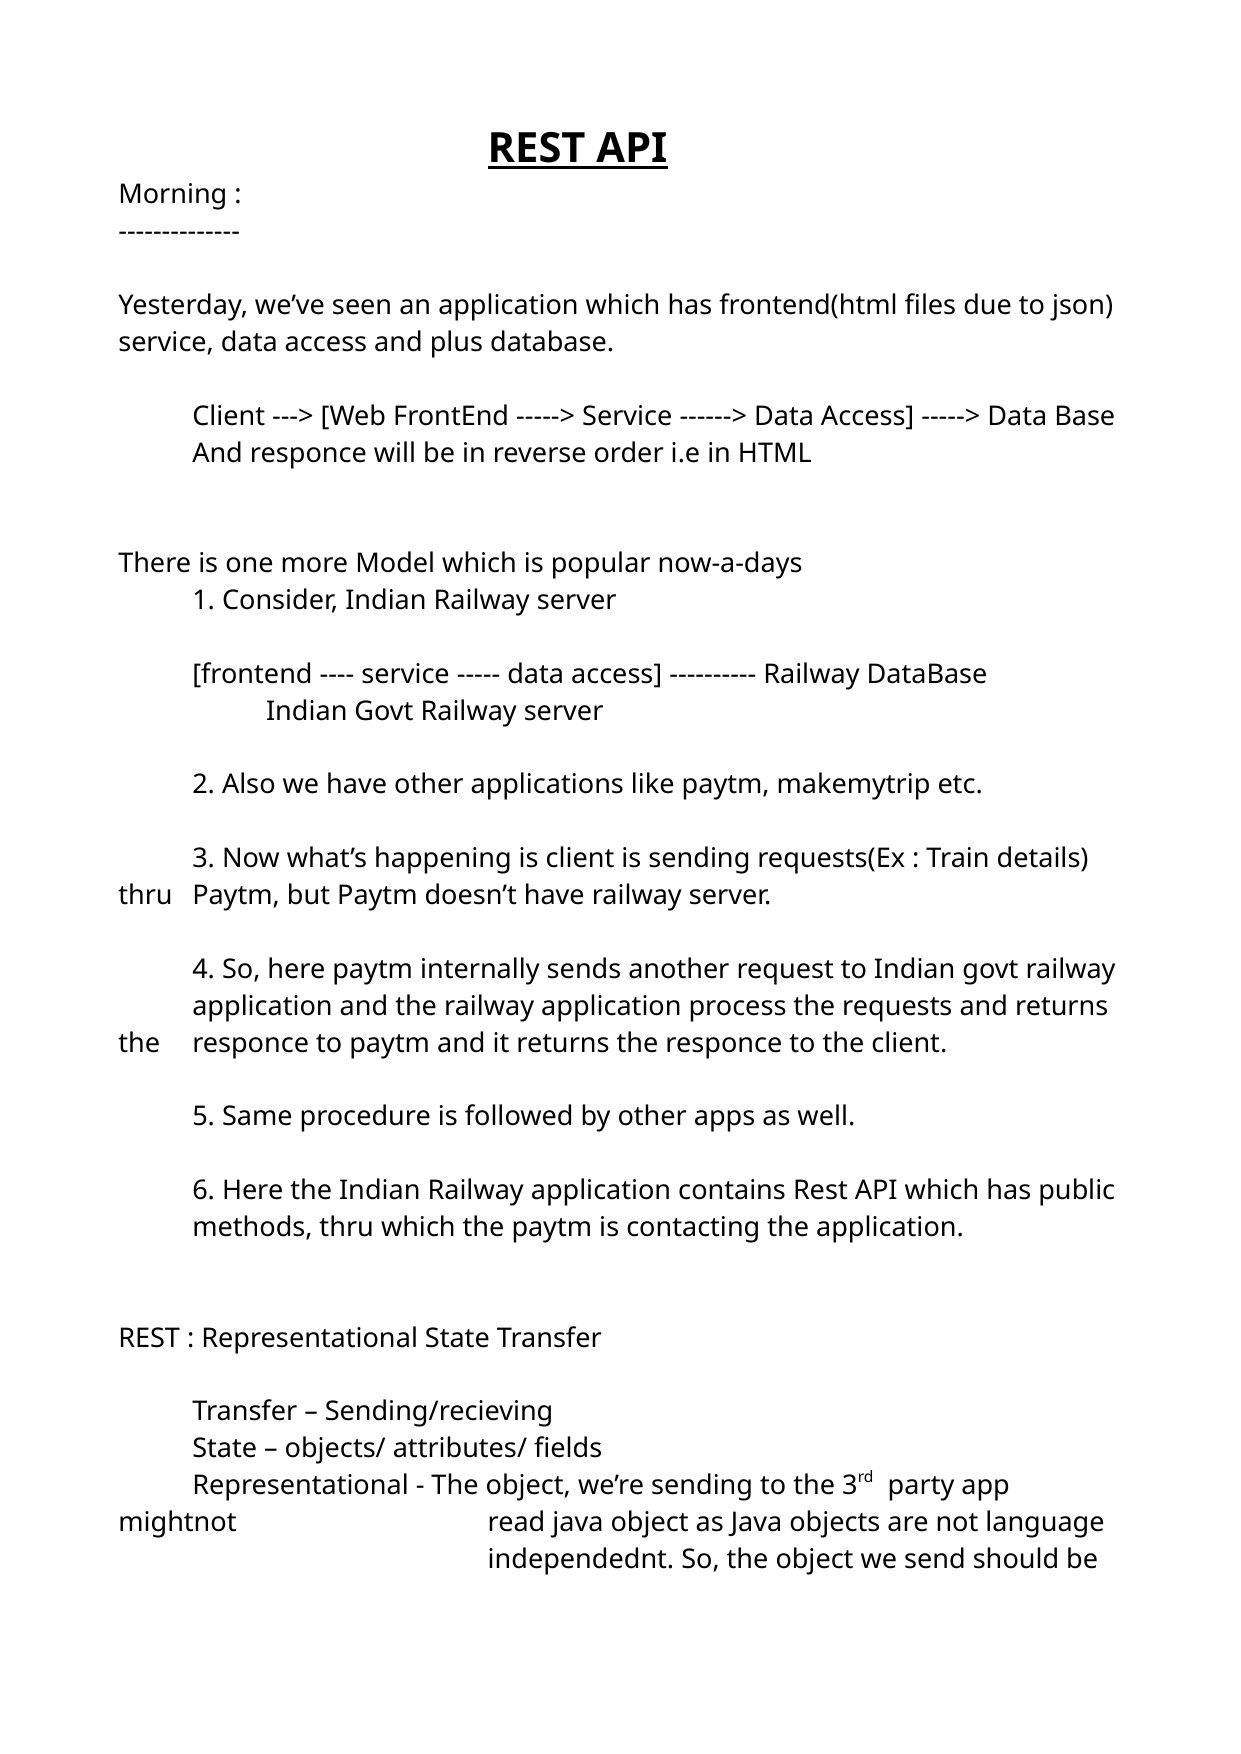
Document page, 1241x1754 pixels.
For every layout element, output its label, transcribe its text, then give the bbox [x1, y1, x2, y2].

text 5. Same procedure is followed by other apps as well. [118, 1097, 1122, 1134]
text Client ---> [Web FrontEnd -----> Service ------> Data Access] -----> Data Base [118, 396, 1122, 433]
text 1. Consider, Indian Railway server [118, 581, 1122, 617]
text Representational - The object, we’re sending to the 3rd party app mightnot read java object as Java objects are not language independednt. So, the object we send should be [118, 1466, 1122, 1576]
text Morning : [118, 175, 1122, 212]
text -------------- [118, 212, 1122, 249]
text Transfer – Sending/recieving [118, 1392, 1122, 1429]
text REST : Representational State Transfer [118, 1318, 1122, 1355]
text 3. Now what’s happening is client is sending requests(Ex : Train details) thru Paytm, but Paytm doesn’t have railway server. [118, 839, 1122, 912]
text State – objects/ attributes/ fields [118, 1429, 1122, 1466]
text Yesterday, we’ve seen an application which has frontend(html files due to json) service, data access and plus database. [118, 286, 1122, 359]
text 4. So, here paytm internally sends another request to Indian govt railway application and the railway application process the requests and returns the responce to paytm and it returns the responce to the client. [118, 949, 1122, 1060]
text There is one more Model which is popular now-a-days [118, 544, 1122, 581]
text 6. Here the Indian Railway application contains Rest API which has public methods, thru which the paytm is contacting the application. [118, 1171, 1122, 1244]
text [frontend ---- service ----- data access] ---------- Railway DataBase [118, 654, 1122, 691]
text REST API [118, 118, 1122, 175]
text Indian Govt Railway server [118, 691, 1122, 728]
text And responce will be in reverse order i.e in HTML [118, 433, 1122, 470]
text 2. Also we have other applications like paytm, makemytrip etc. [118, 765, 1122, 802]
